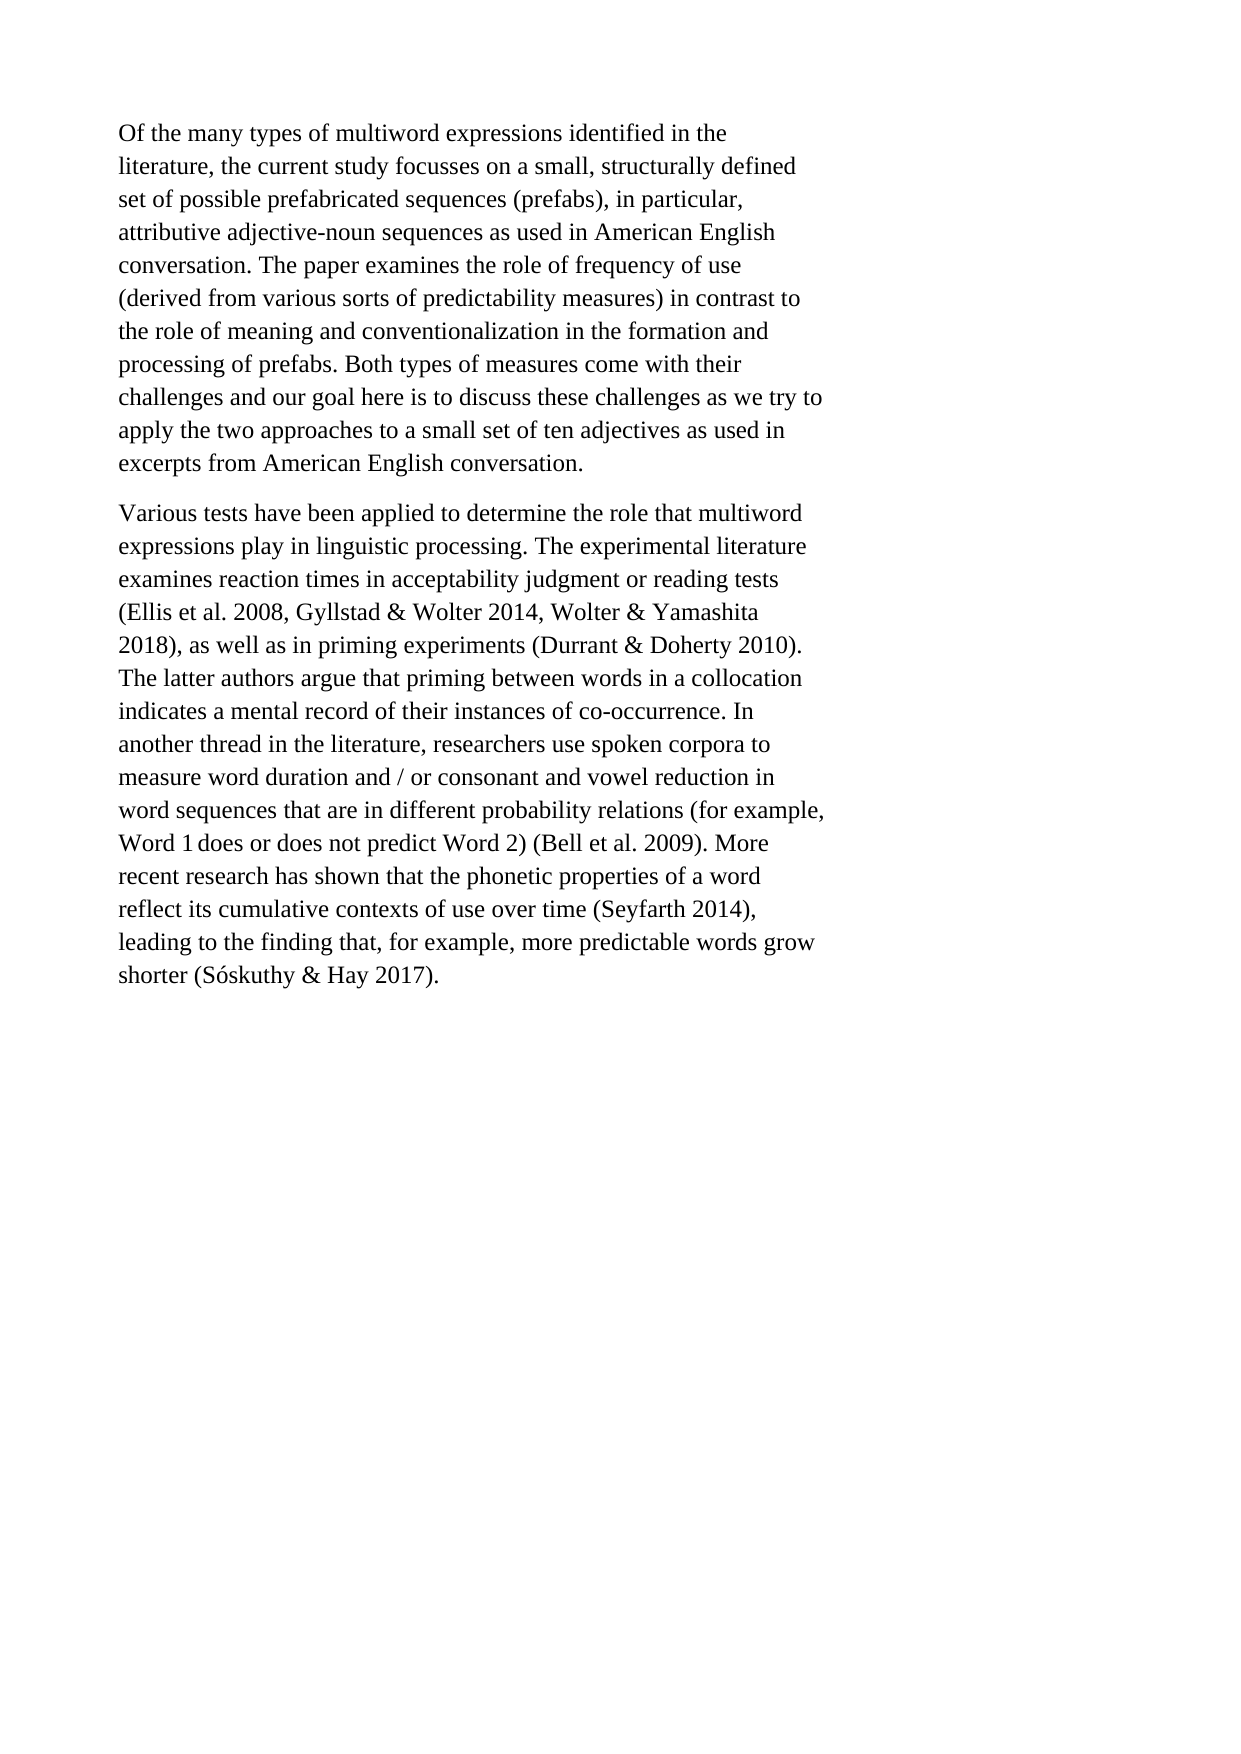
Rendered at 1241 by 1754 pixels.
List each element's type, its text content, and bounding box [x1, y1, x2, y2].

text Of the many types of multiword expressions identified in the literature, the current study focusses on a small, structurally defined set of possible prefabricated sequences (prefabs), in particular, attributive adjective-noun sequences as used in American English conversation. The paper examines the role of frequency of use (derived from various sorts of predictability measures) in contrast to the role of meaning and conventionalization in the formation and processing of prefabs. Both types of measures come with their challenges and our goal here is to discuss these challenges as we try to apply the two approaches to a small set of ten adjectives as used in excerpts from American English conversation. [118, 118, 827, 477]
text Various tests have been applied to determine the role that multiword expressions play in linguistic processing. The experimental literature examines reaction times in acceptability judgment or reading tests (Ellis et al. 2008, Gyllstad & Wolter 2014, Wolter & Yamashita 2018), as well as in priming experiments (Durrant & Doherty 2010). The latter authors argue that priming between words in a collocation indicates a mental record of their instances of co-occurrence. In another thread in the literature, researchers use spoken corpora to measure word duration and / or consonant and vowel reduction in word sequences that are in different probability relations (for example, Word 1 does or does not predict Word 2) (Bell et al. 2009). More recent research has shown that the phonetic properties of a word reflect its cumulative contexts of use over time (Seyfarth 2014), leading to the finding that, for example, more predictable words grow shorter (Sóskuthy & Hay 2017). [118, 498, 827, 989]
